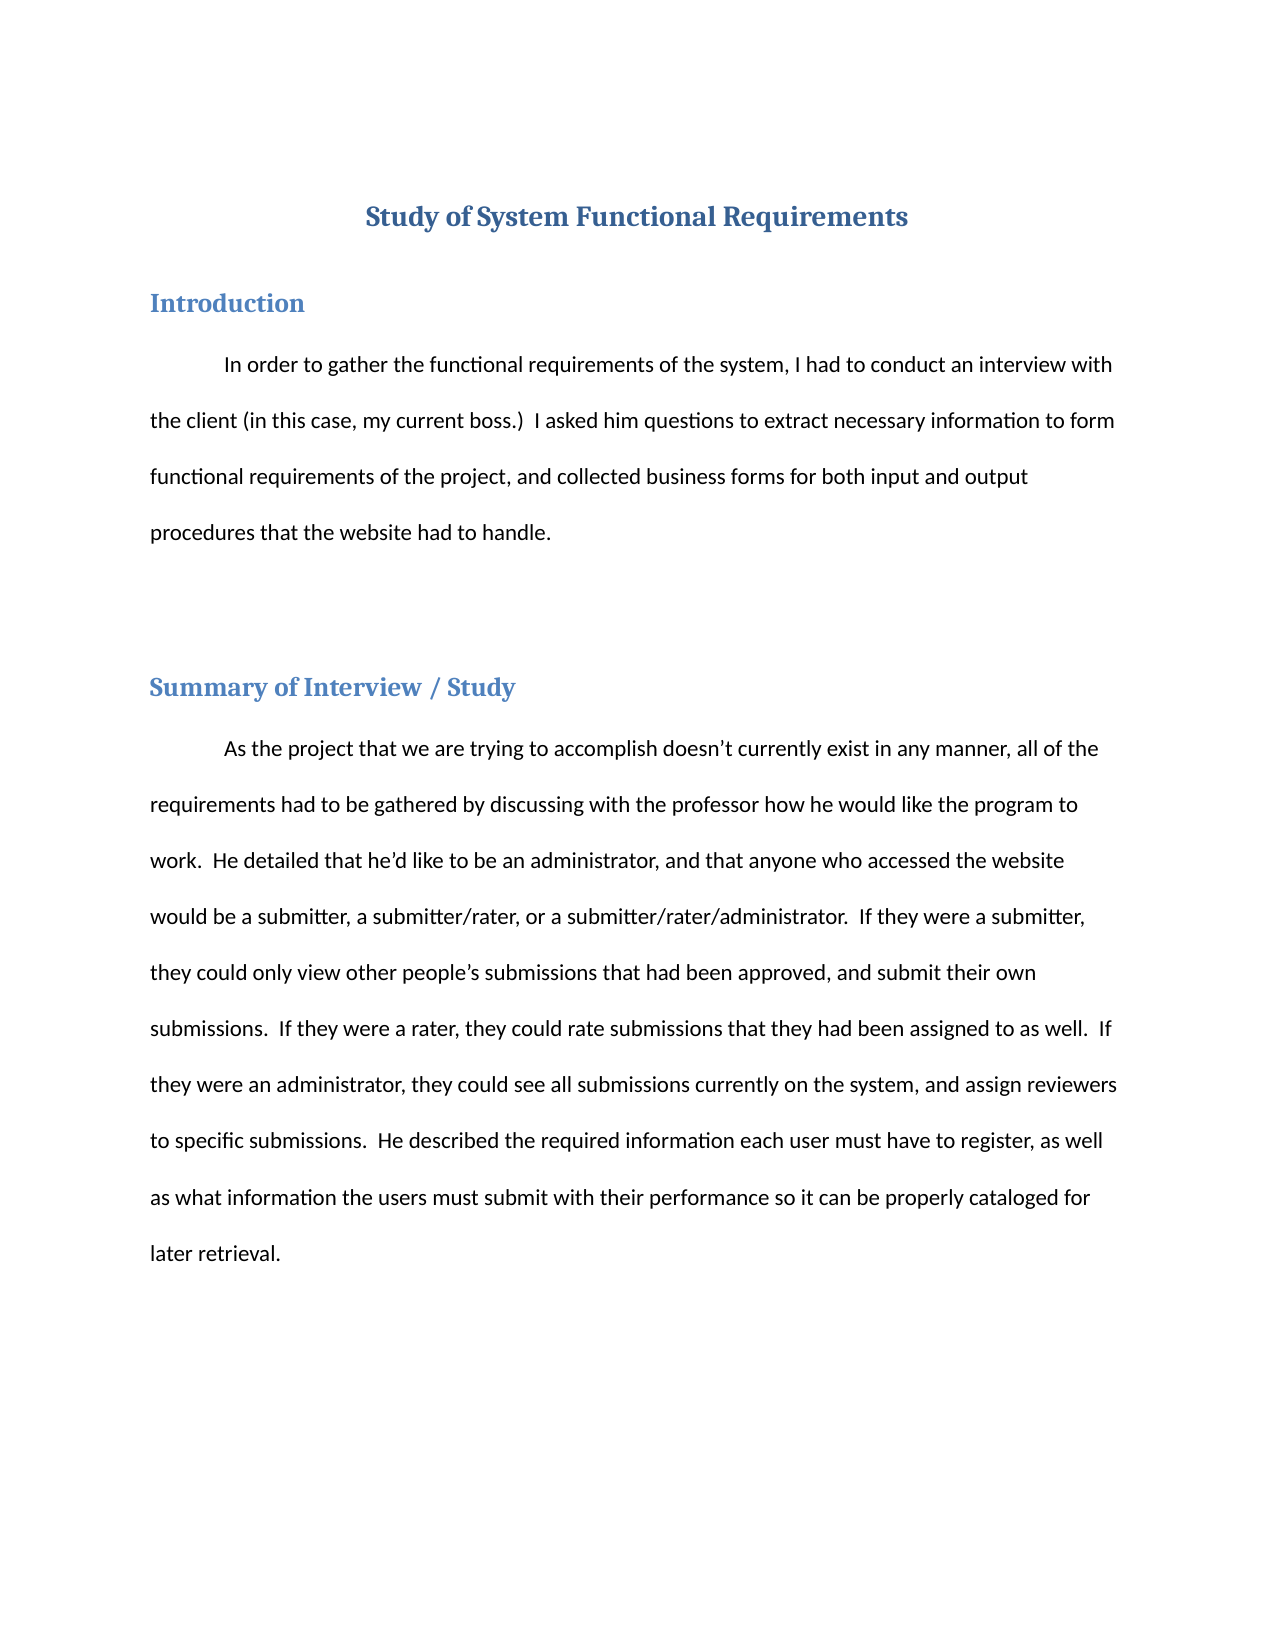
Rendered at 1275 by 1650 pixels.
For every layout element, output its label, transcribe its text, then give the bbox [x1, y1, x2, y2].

subtitle Summary of Interview / Study [150, 672, 1125, 703]
text In order to gather the functional requirements of the system, I had to conduct an interview with the client (in this case, my current boss.) I asked him questions to extract necessary information to form functional requirements of the project, and collected business forms for both input and output procedures that the website had to handle. [150, 350, 1125, 546]
text As the project that we are trying to accomplish doesn’t currently exist in any manner, all of the requirements had to be gathered by discussing with the professor how he would like the program to work. He detailed that he’d like to be an administrator, and that anyone who accessed the website would be a submitter, a submitter/rater, or a submitter/rater/administrator. If they were a submitter, they could only view other people’s submissions that had been approved, and submit their own submissions. If they were a rater, they could rate submissions that they had been assigned to as well. If they were an administrator, they could see all submissions currently on the system, and assign reviewers to specific submissions. He described the required information each user must have to register, as well as what information the users must submit with their performance so it can be properly cataloged for later retrieval. [150, 734, 1125, 1267]
subtitle Study of System Functional Requirements [150, 200, 1125, 233]
subtitle Introduction [150, 288, 1125, 319]
